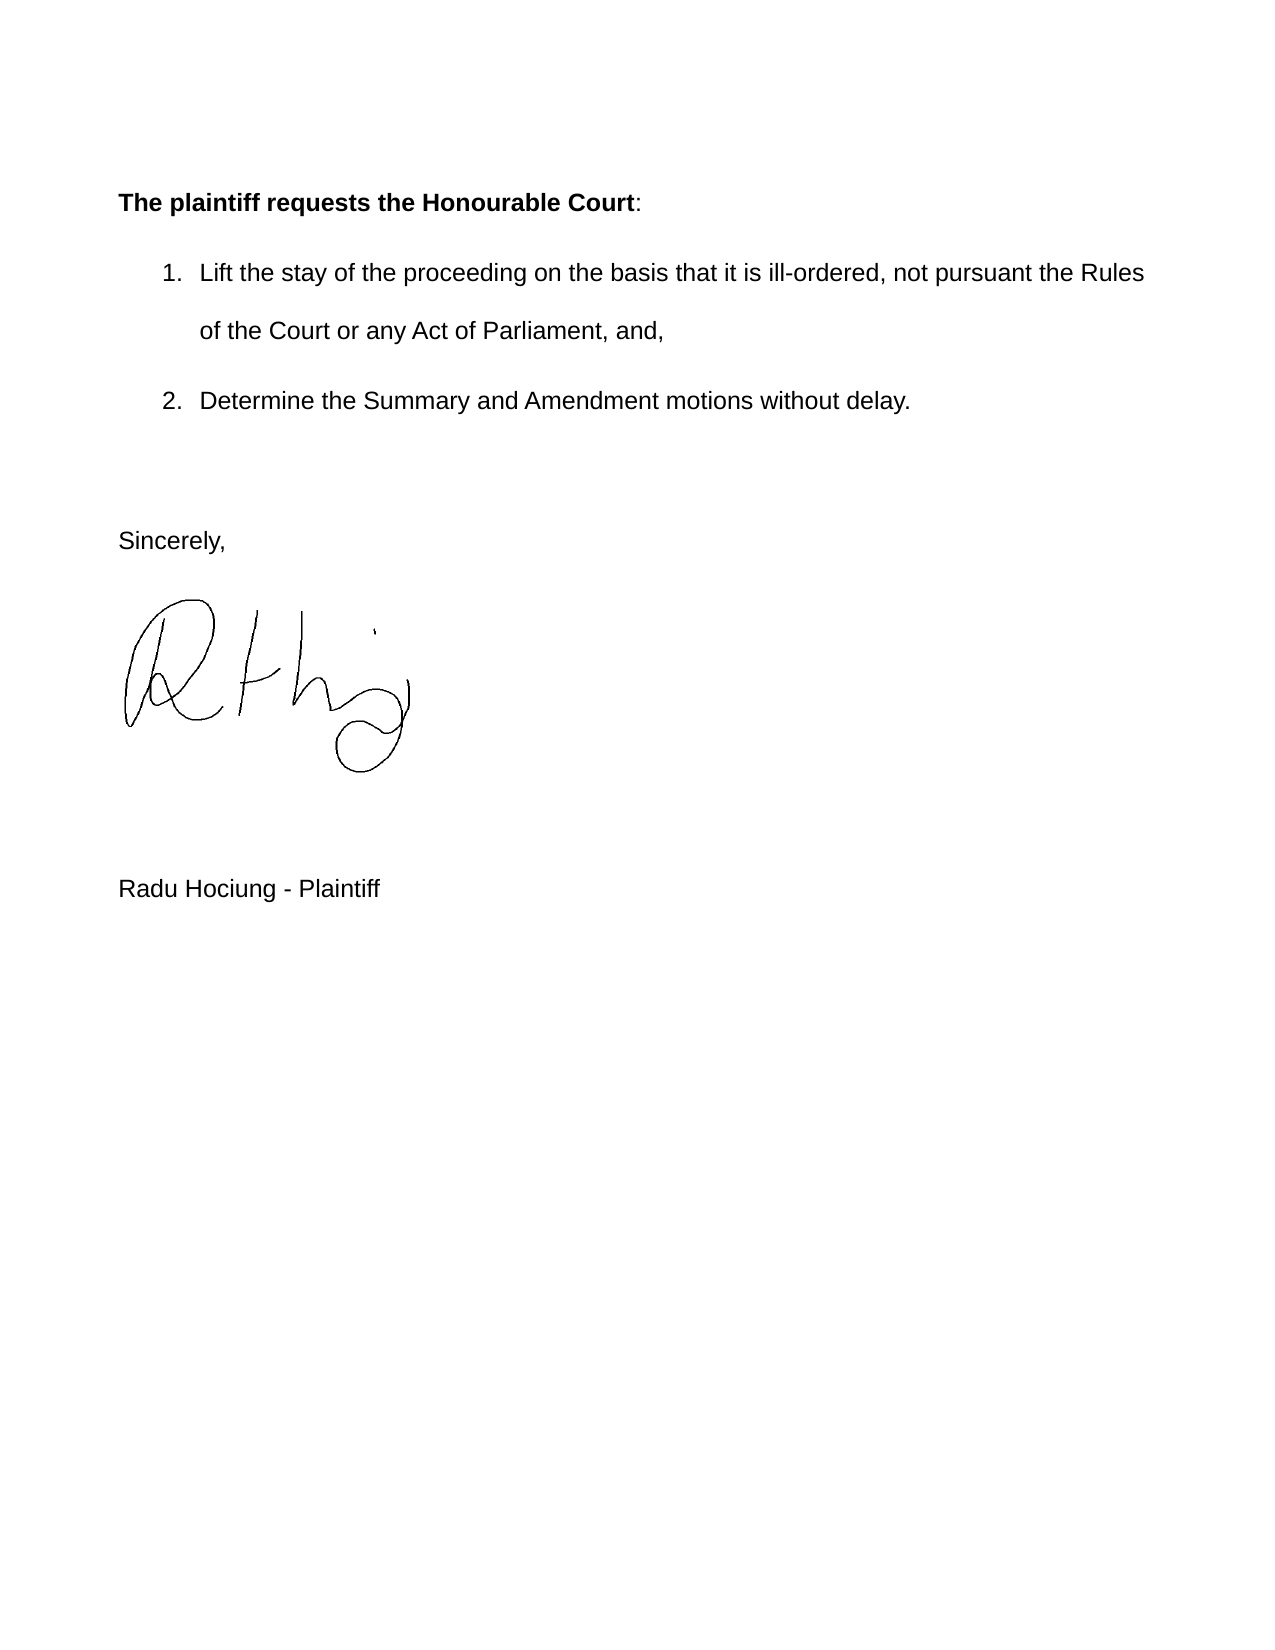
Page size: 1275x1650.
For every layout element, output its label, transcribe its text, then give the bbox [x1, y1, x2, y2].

list Determine the Summary and Amendment motions without delay. [162, 386, 1157, 414]
picture [118, 597, 414, 775]
text The plaintiff requests the Honourable Court: [118, 188, 1157, 217]
text Radu Hociung - Plaintiff [118, 874, 1157, 902]
text Sincerely, [118, 526, 1157, 554]
list Lift the stay of the proceeding on the basis that it is ill-ordered, not pursuant the Rules of the Court or any Act of Parliament, and, [162, 258, 1157, 344]
